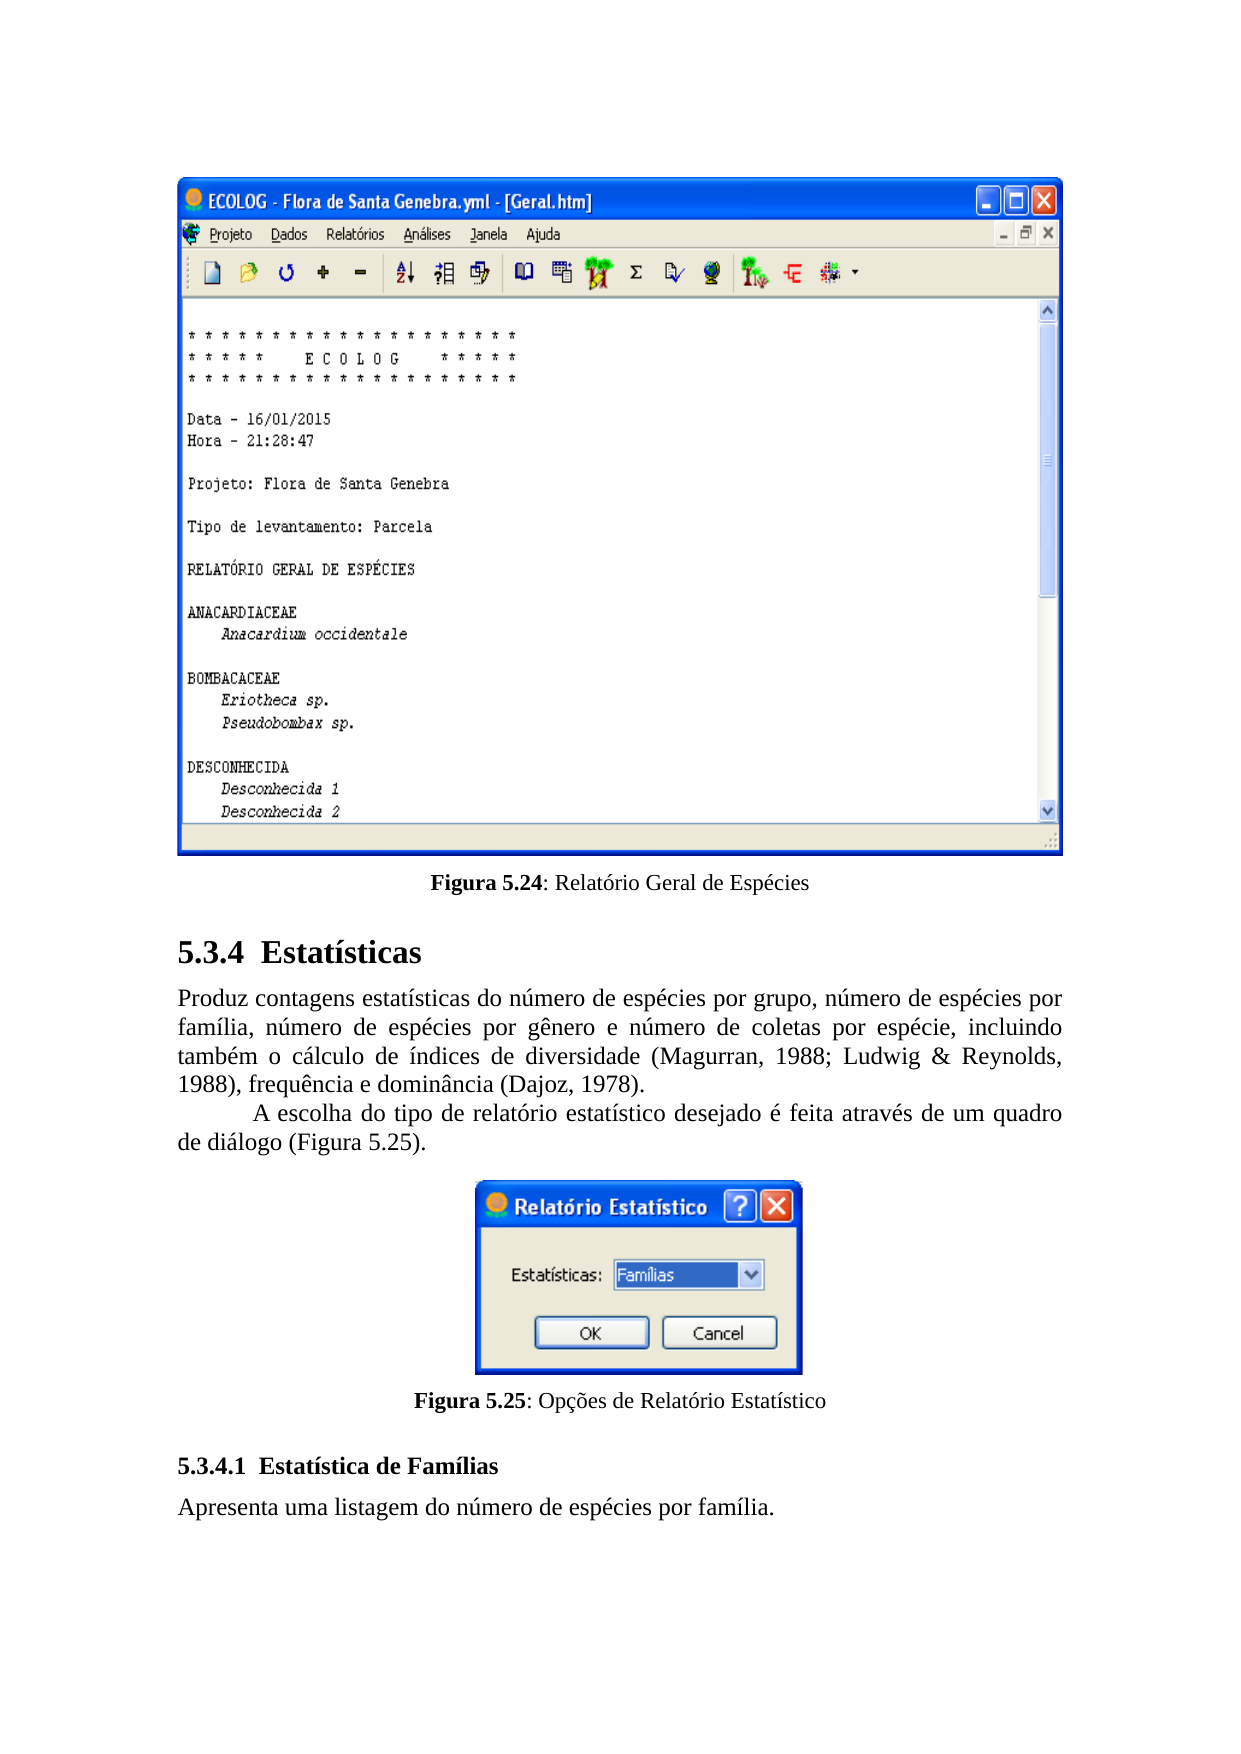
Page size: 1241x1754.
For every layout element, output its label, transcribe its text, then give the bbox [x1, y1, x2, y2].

text Apresenta uma listagem do número de espécies por família. [177, 1492, 1063, 1521]
subtitle 5.3.4 Estatísticas [177, 932, 1063, 971]
text Figura 5.24: Relatório Geral de Espécies [177, 868, 1063, 895]
text Produz contagens estatísticas do número de espécies por grupo, número de espécies por família, número de espécies por gênero e número de coletas por espécie, incluindo também o cálculo de índices de diversidade (Magurran, 1988; Ludwig & Reynolds, 1988), frequência e dominância (Dajoz, 1978). [177, 983, 1063, 1098]
picture [475, 1180, 803, 1375]
picture [177, 177, 1063, 856]
subtitle 5.3.4.1 Estatística de Famílias [177, 1451, 1063, 1480]
text A escolha do tipo de relatório estatístico desejado é feita através de um quadro de diálogo (Figura 5.25). [177, 1098, 1063, 1156]
text Figura 5.25: Opções de Relatório Estatístico [177, 1387, 1063, 1413]
